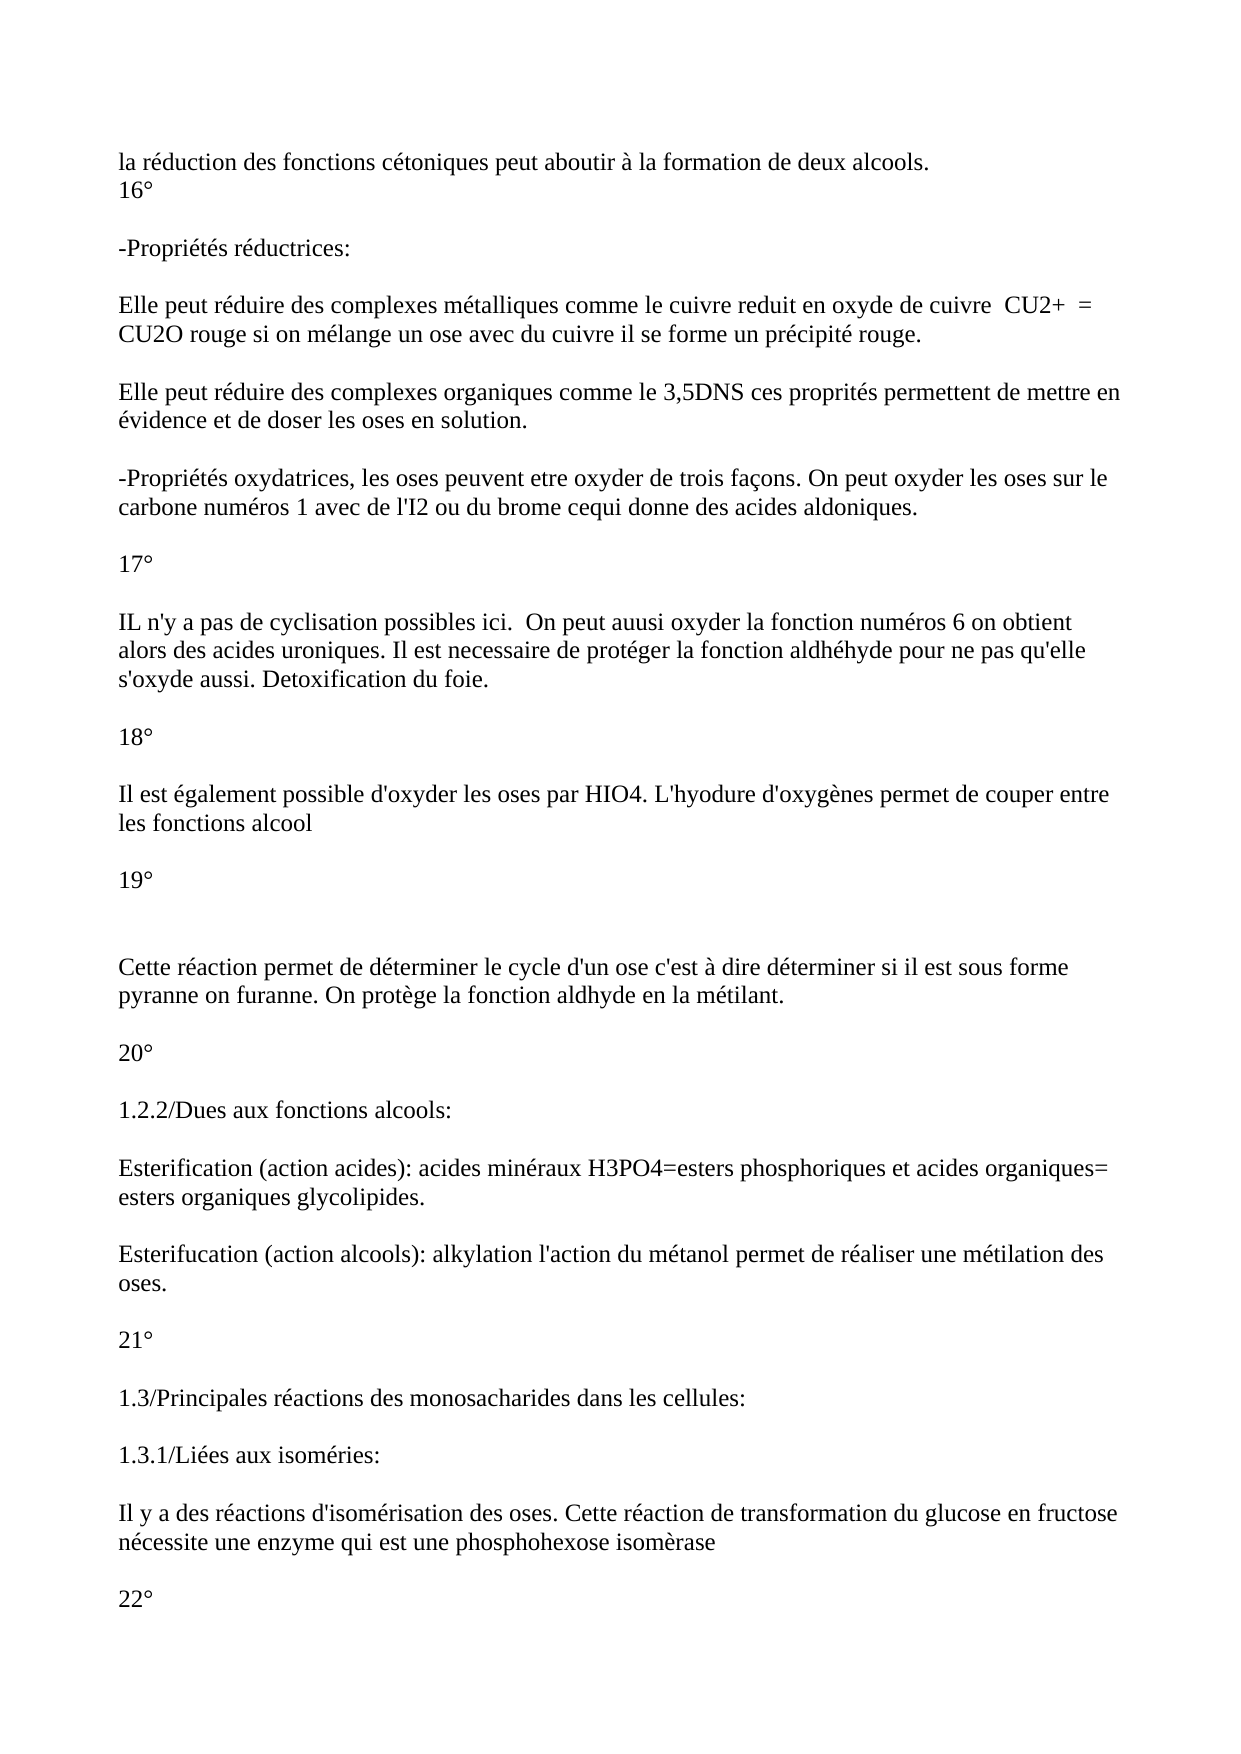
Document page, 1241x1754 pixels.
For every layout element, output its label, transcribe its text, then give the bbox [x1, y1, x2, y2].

text Esterification (action acides): acides minéraux H3PO4=esters phosphoriques et acides organiques= esters organiques glycolipides. [118, 1153, 1122, 1211]
text 18° [118, 722, 1122, 751]
text 20° [118, 1038, 1122, 1067]
text Il y a des réactions d'isomérisation des oses. Cette réaction de transformation du glucose en fructose nécessite une enzyme qui est une phosphohexose isomèrase [118, 1498, 1122, 1556]
text 16° [118, 176, 1122, 204]
text 22° [118, 1584, 1122, 1613]
text 21° [118, 1326, 1122, 1354]
text IL n'y a pas de cyclisation possibles ici. On peut auusi oxyder la fonction numéros 6 on obtient alors des acides uroniques. Il est necessaire de protéger la fonction aldhéhyde pour ne pas qu'elle s'oxyde aussi. Detoxification du foie. [118, 607, 1122, 693]
text 1.3/Principales réactions des monosacharides dans les cellules: [118, 1383, 1122, 1412]
text Elle peut réduire des complexes métalliques comme le cuivre reduit en oxyde de cuivre CU2+ = CU2O rouge si on mélange un ose avec du cuivre il se forme un précipité rouge. [118, 291, 1122, 348]
text Elle peut réduire des complexes organiques comme le 3,5DNS ces proprités permettent de mettre en évidence et de doser les oses en solution. [118, 377, 1122, 434]
text la réduction des fonctions cétoniques peut aboutir à la formation de deux alcools. [118, 147, 1122, 176]
text 1.2.2/Dues aux fonctions alcools: [118, 1096, 1122, 1124]
text Il est également possible d'oxyder les oses par HIO4. L'hyodure d'oxygènes permet de couper entre les fonctions alcool [118, 779, 1122, 837]
text 19° [118, 866, 1122, 894]
text Cette réaction permet de déterminer le cycle d'un ose c'est à dire déterminer si il est sous forme pyranne on furanne. On protège la fonction aldhyde en la métilant. [118, 952, 1122, 1009]
text 17° [118, 549, 1122, 578]
text -Propriétés oxydatrices, les oses peuvent etre oxyder de trois façons. On peut oxyder les oses sur le carbone numéros 1 avec de l'I2 ou du brome cequi donne des acides aldoniques. [118, 463, 1122, 521]
text 1.3.1/Liées aux isoméries: [118, 1441, 1122, 1469]
text -Propriétés réductrices: [118, 233, 1122, 262]
text Esterifucation (action alcools): alkylation l'action du métanol permet de réaliser une métilation des oses. [118, 1239, 1122, 1297]
